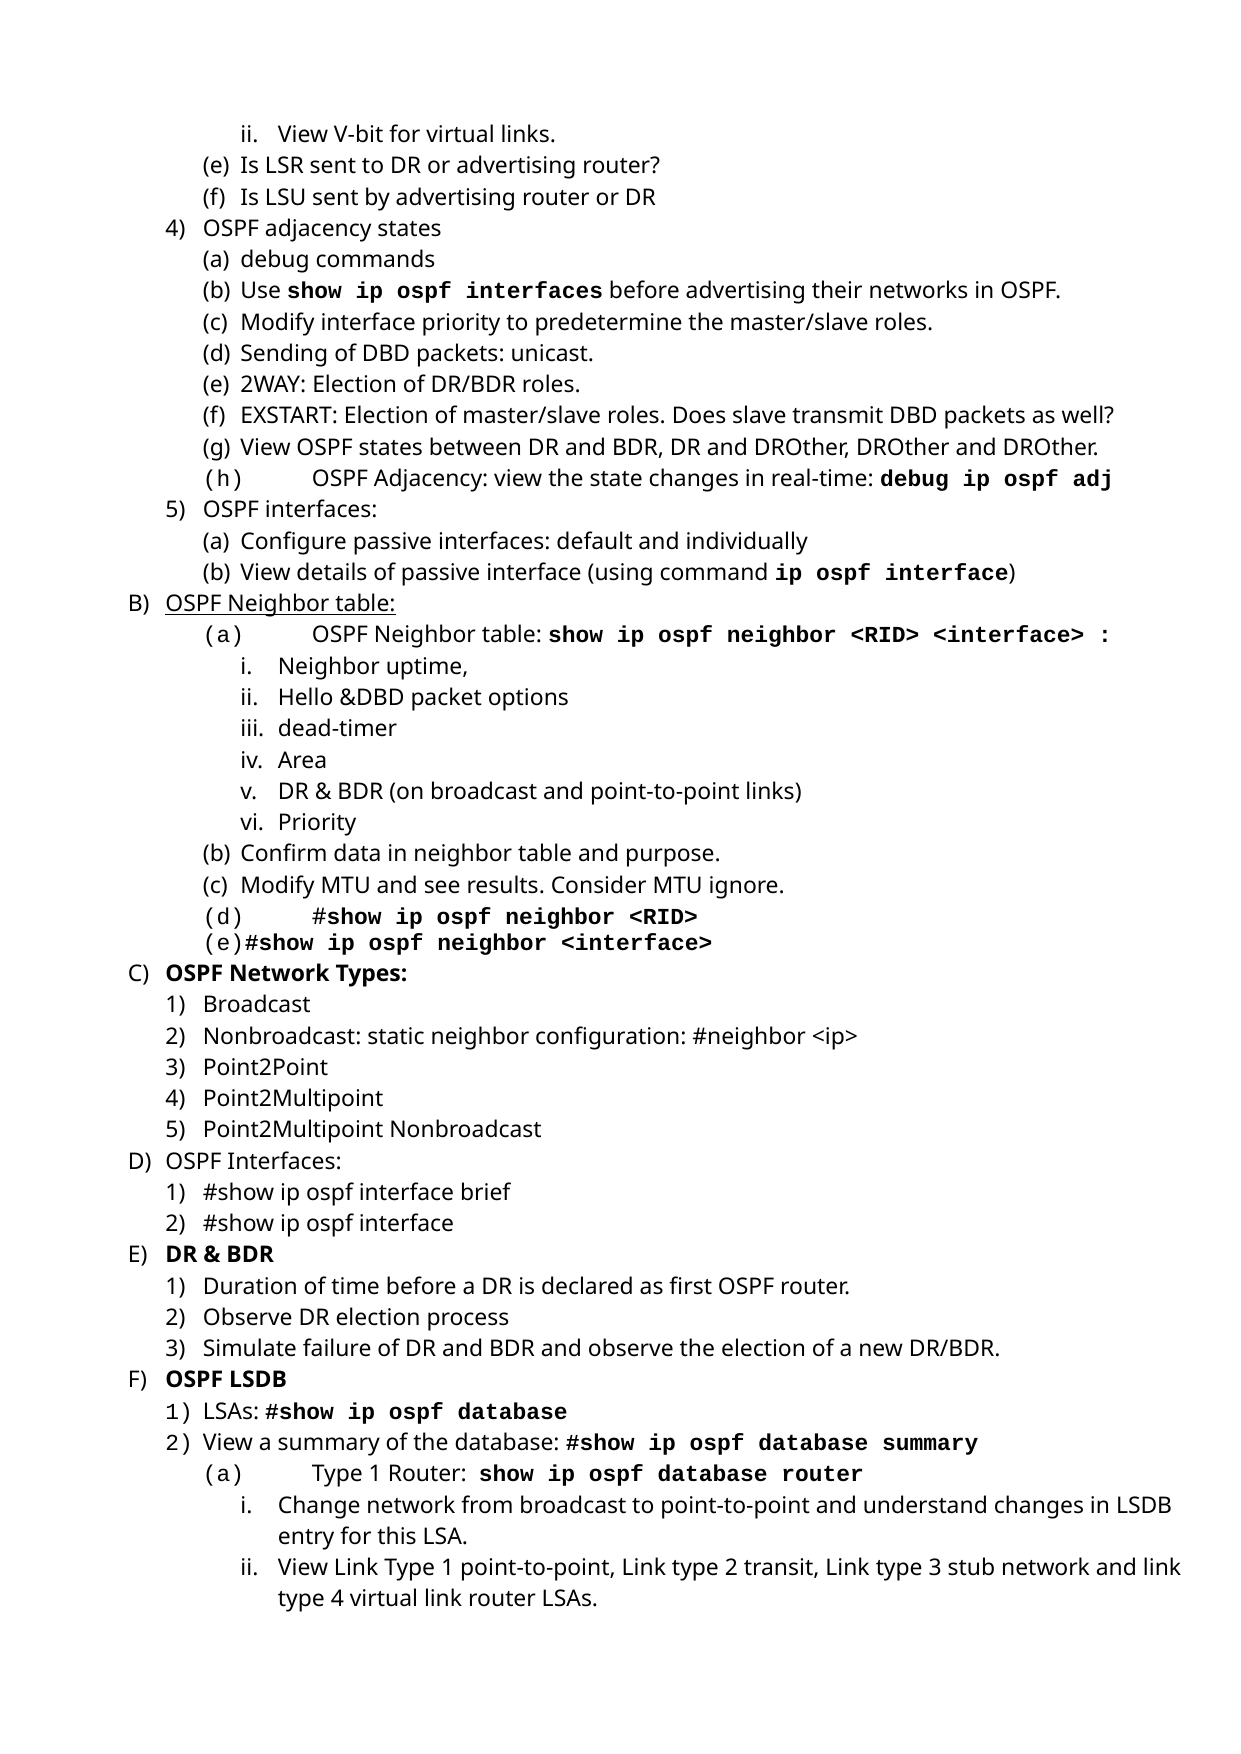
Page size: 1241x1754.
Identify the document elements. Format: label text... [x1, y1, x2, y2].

list View details of passive interface (using command ip ospf interface) [203, 556, 1182, 587]
list OSPF Interfaces: [128, 1144, 1182, 1176]
list View V-bit for virtual links. [240, 118, 1182, 149]
list View OSPF states between DR and BDR, DR and DROther, DROther and DROther. [203, 431, 1182, 462]
list 2WAY: Election of DR/BDR roles. [203, 368, 1182, 399]
list OSPF Network Types: [128, 957, 1182, 988]
list #show ip ospf neighbor <RID> [203, 900, 1182, 931]
list Point2Point [165, 1051, 1182, 1082]
list DR & BDR [128, 1238, 1182, 1269]
list OSPF LSDB [128, 1363, 1182, 1394]
list Point2Multipoint Nonbroadcast [165, 1113, 1182, 1144]
list Type 1 Router: show ip ospf database router [203, 1457, 1182, 1489]
list Is LSU sent by advertising router or DR [203, 181, 1182, 212]
list Modify interface priority to predetermine the master/slave roles. [203, 306, 1182, 337]
list Configure passive interfaces: default and individually [203, 524, 1182, 556]
list OSPF adjacency states [165, 212, 1182, 243]
list Nonbroadcast: static neighbor configuration: #neighbor <ip> [165, 1019, 1182, 1051]
list Priority [240, 806, 1182, 837]
list DR & BDR (on broadcast and point-to-point links) [240, 775, 1182, 806]
list View Link Type 1 point-to-point, Link type 2 transit, Link type 3 stub network and link type 4 virtual link router LSAs. [240, 1551, 1182, 1614]
list Is LSR sent to DR or advertising router? [203, 149, 1182, 181]
list #show ip ospf interface brief [165, 1176, 1182, 1207]
list LSAs: #show ip ospf database [165, 1394, 1182, 1426]
list Simulate failure of DR and BDR and observe the election of a new DR/BDR. [165, 1332, 1182, 1363]
list Broadcast [165, 988, 1182, 1019]
list OSPF Neighbor table: [128, 587, 1182, 618]
list dead-timer [240, 712, 1182, 743]
list debug commands [203, 243, 1182, 274]
list Observe DR election process [165, 1301, 1182, 1332]
list OSPF interfaces: [165, 493, 1182, 524]
list #show ip ospf interface [165, 1207, 1182, 1238]
list Point2Multipoint [165, 1082, 1182, 1113]
list Use show ip ospf interfaces before advertising their networks in OSPF. [203, 274, 1182, 306]
list View a summary of the database: #show ip ospf database summary [165, 1426, 1182, 1457]
list Duration of time before a DR is declared as first OSPF router. [165, 1269, 1182, 1301]
list Neighbor uptime, [240, 650, 1182, 681]
list Area [240, 743, 1182, 775]
list Hello &DBD packet options [240, 681, 1182, 712]
list OSPF Adjacency: view the state changes in real-time: debug ip ospf adj [203, 462, 1182, 493]
list EXSTART: Election of master/slave roles. Does slave transmit DBD packets as well? [203, 399, 1182, 431]
list Change network from broadcast to point-to-point and understand changes in LSDB entry for this LSA. [240, 1489, 1182, 1551]
list #show ip ospf neighbor <interface> [203, 931, 1182, 957]
list Modify MTU and see results. Consider MTU ignore. [203, 868, 1182, 900]
list Sending of DBD packets: unicast. [203, 337, 1182, 368]
list OSPF Neighbor table: show ip ospf neighbor <RID> <interface> : [203, 618, 1182, 650]
list Confirm data in neighbor table and purpose. [203, 837, 1182, 868]
